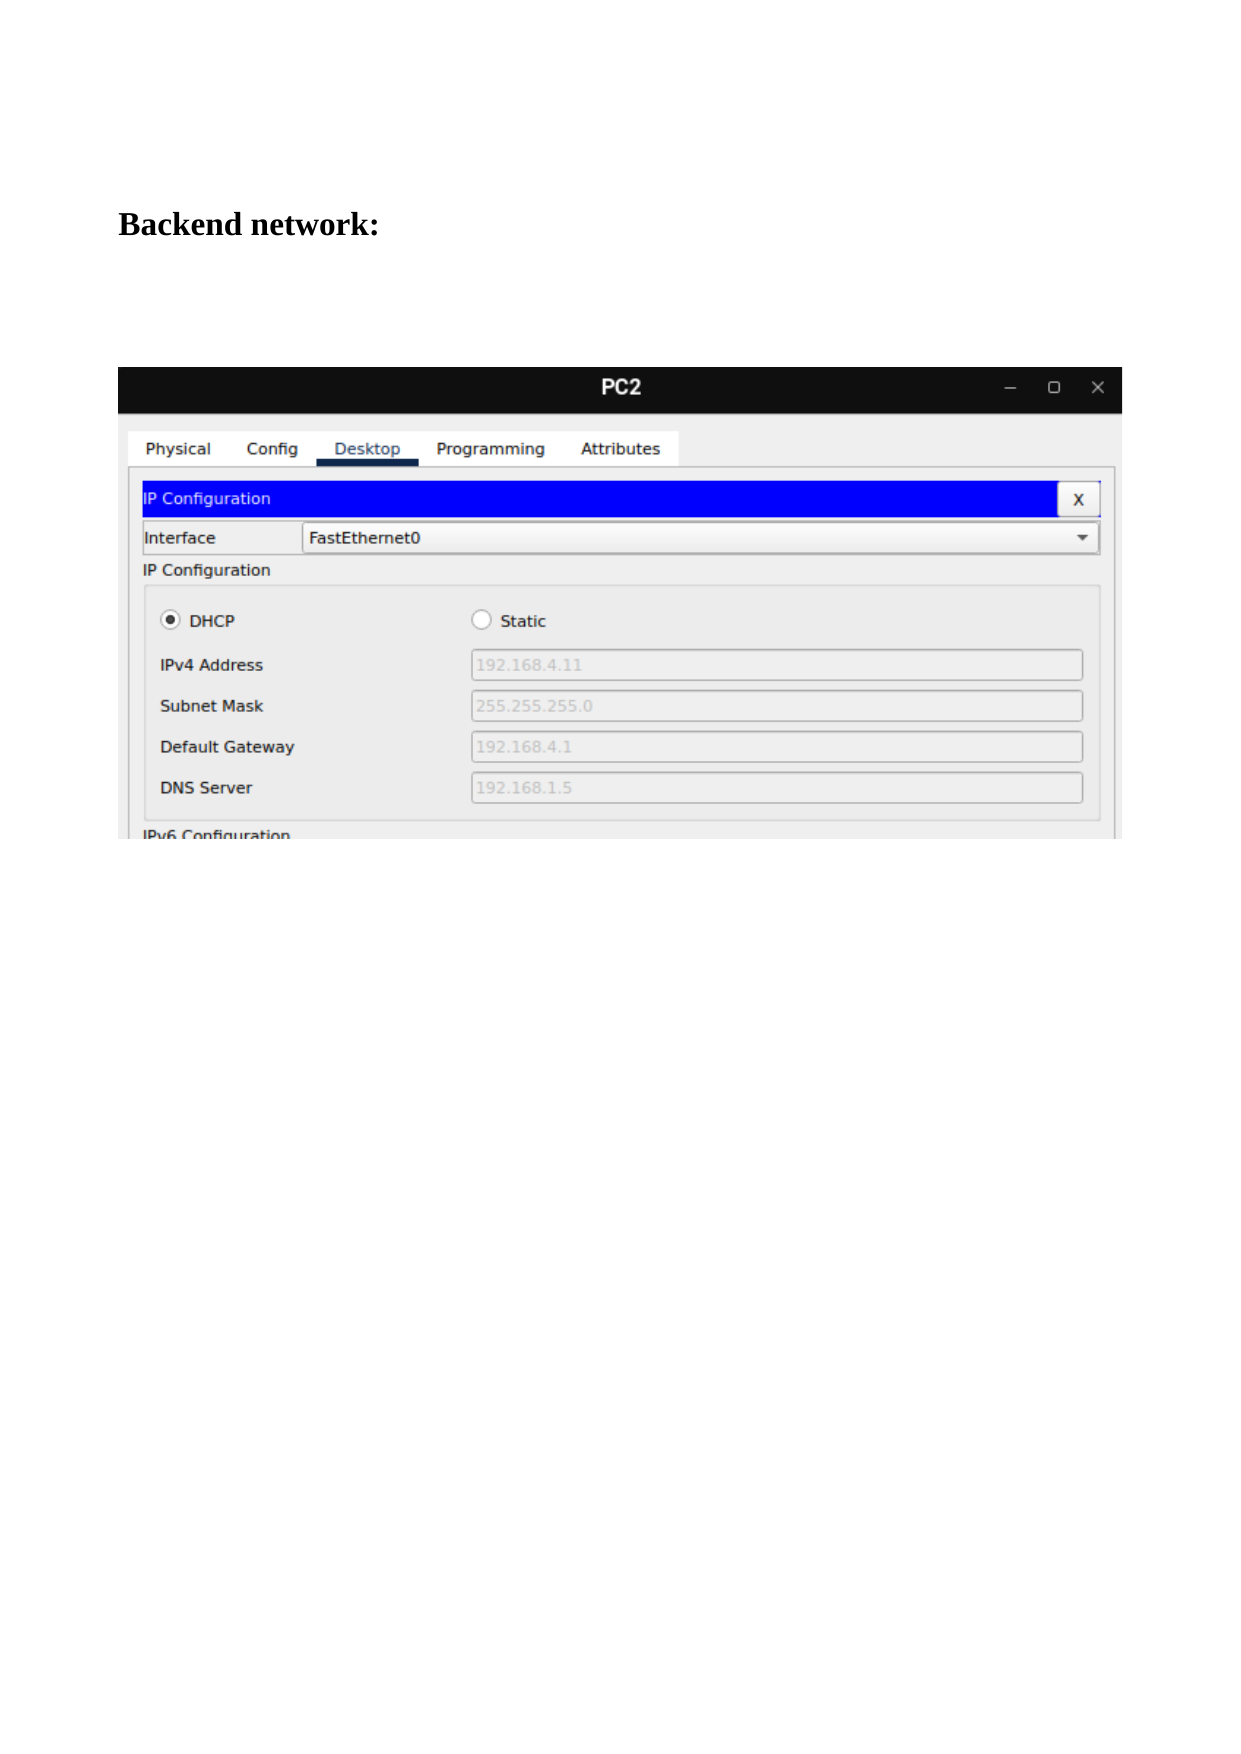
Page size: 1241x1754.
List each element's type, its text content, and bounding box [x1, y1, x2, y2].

text Backend network: [118, 166, 1122, 243]
